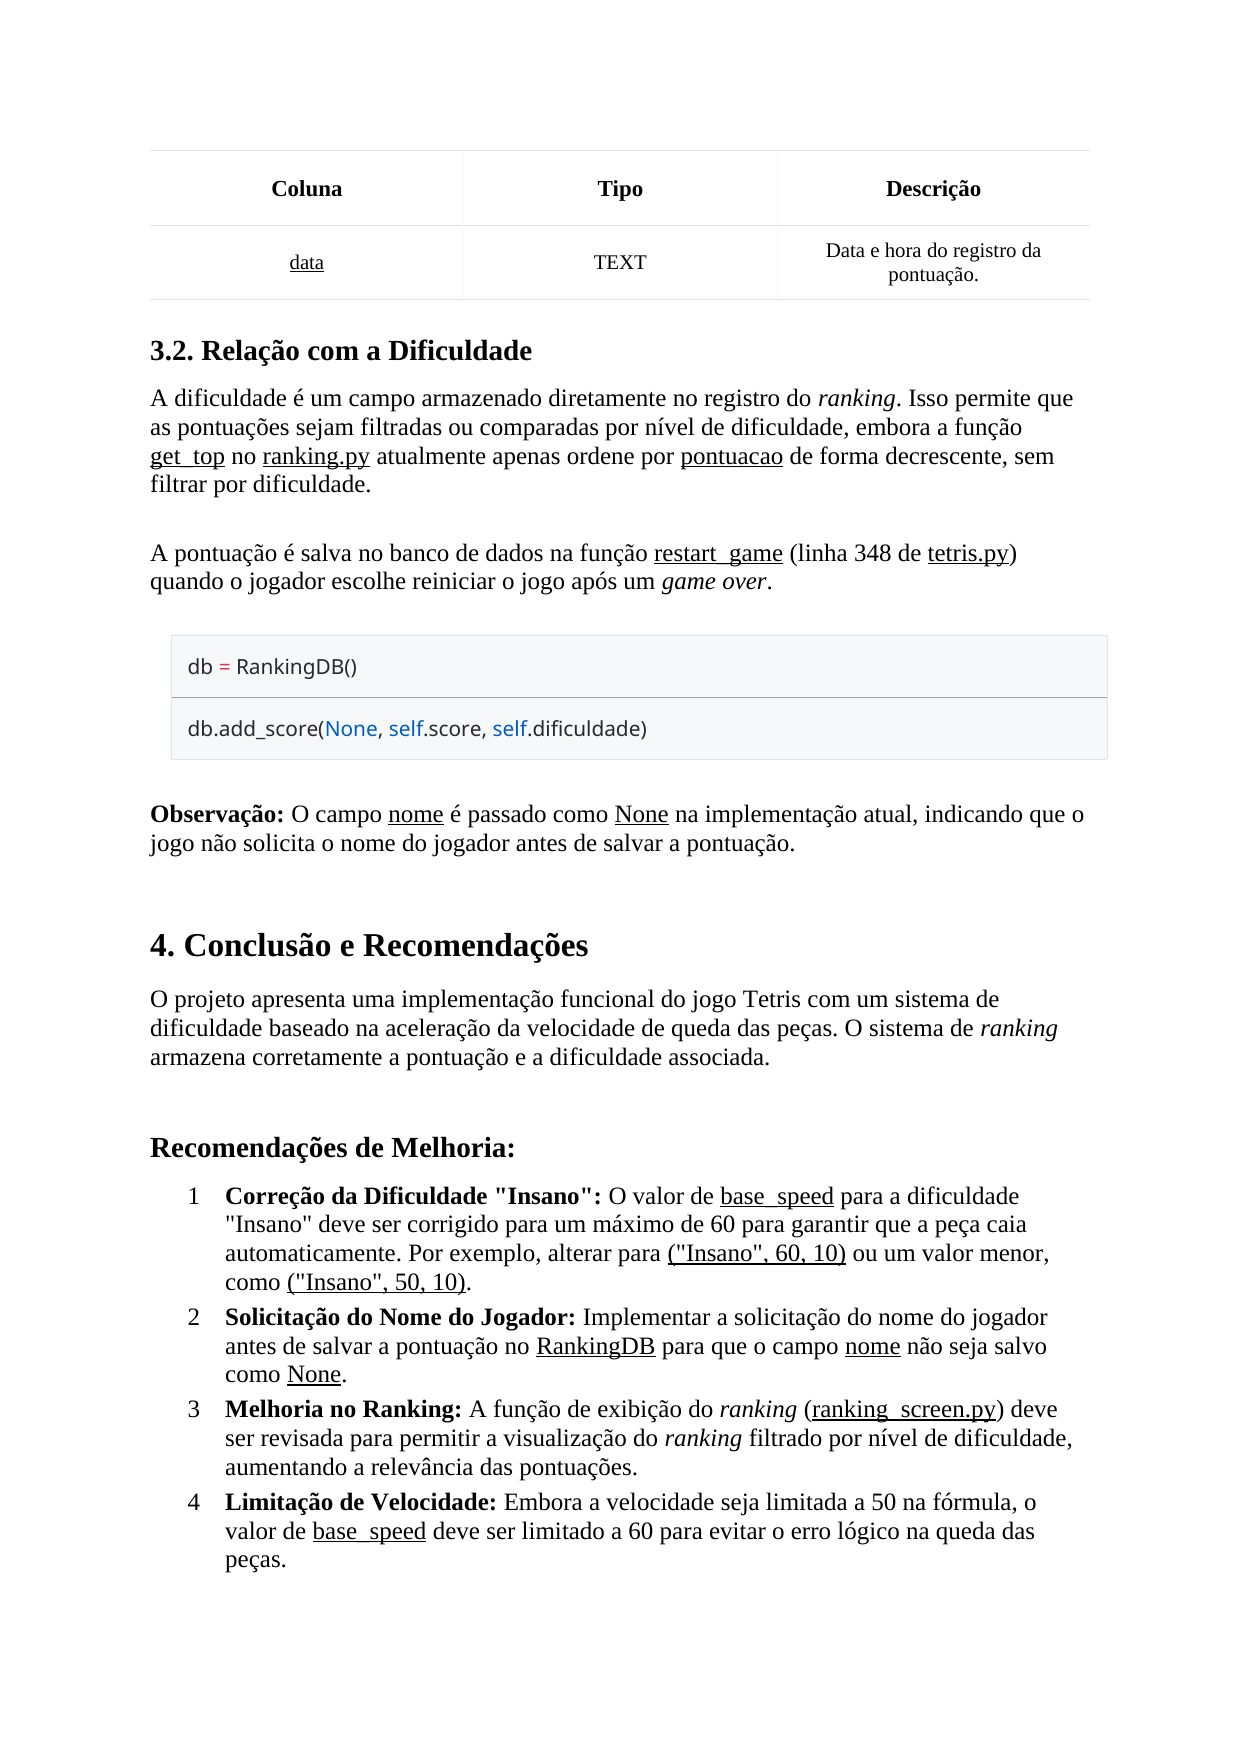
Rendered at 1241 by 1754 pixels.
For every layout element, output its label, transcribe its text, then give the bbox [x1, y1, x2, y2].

list Solicitação do Nome do Jogador: Implementar a solicitação do nome do jogador antes de salvar a pontuação no RankingDB para que o campo nome não seja salvo como None. [187, 1302, 1090, 1388]
list Melhoria no Ranking: A função de exibição do ranking (ranking_screen.py) deve ser revisada para permitir a visualização do ranking filtrado por nível de dificuldade, aumentando a relevância das pontuações. [187, 1394, 1090, 1481]
text Observação: O campo nome é passado como None na implementação atual, indicando que o jogo não solicita o nome do jogador antes de salvar a pontuação. [150, 799, 1090, 856]
list Correção da Dificuldade "Insano": O valor de base_speed para a dificuldade "Insano" deve ser corrigido para um máximo de 60 para garantir que a peça caia automaticamente. Por exemplo, alterar para ("Insano", 60, 10) ou um valor menor, como ("Insano", 50, 10). [187, 1181, 1090, 1296]
table_cell Data e hora do registro da pontuação. [778, 226, 1090, 299]
text db.add_score(None, self.score, self.dificuldade) [172, 698, 1107, 759]
subtitle Recomendações de Melhoria: [150, 1131, 1090, 1164]
subtitle 4. Conclusão e Recomendações [150, 925, 1090, 963]
subtitle 3.2. Relação com a Dificuldade [150, 333, 1090, 367]
text O projeto apresenta uma implementação funcional do jogo Tetris com um sistema de dificuldade baseado na aceleração da velocidade de queda das peças. O sistema de ranking armazena corretamente a pontuação e a dificuldade associada. [150, 984, 1090, 1070]
text A dificuldade é um campo armazenado diretamente no registro do ranking. Isso permite que as pontuações sejam filtradas ou comparadas por nível de dificuldade, embora a função get_top no ranking.py atualmente apenas ordene por pontuacao de forma decrescente, sem filtrar por dificuldade. [150, 383, 1090, 498]
table_header Descrição [778, 151, 1090, 225]
text A pontuação é salva no banco de dados na função restart_game (linha 348 de tetris.py) quando o jogador escolhe reiniciar o jogo após um game over. [150, 538, 1090, 595]
text db = RankingDB() [172, 636, 1107, 697]
table_cell data [150, 226, 463, 299]
table_header Tipo [464, 151, 777, 225]
list Limitação de Velocidade: Embora a velocidade seja limitada a 50 na fórmula, o valor de base_speed deve ser limitado a 60 para evitar o erro lógico na queda das peças. [187, 1487, 1090, 1573]
table_header Coluna [150, 151, 463, 225]
table_cell TEXT [464, 226, 777, 299]
